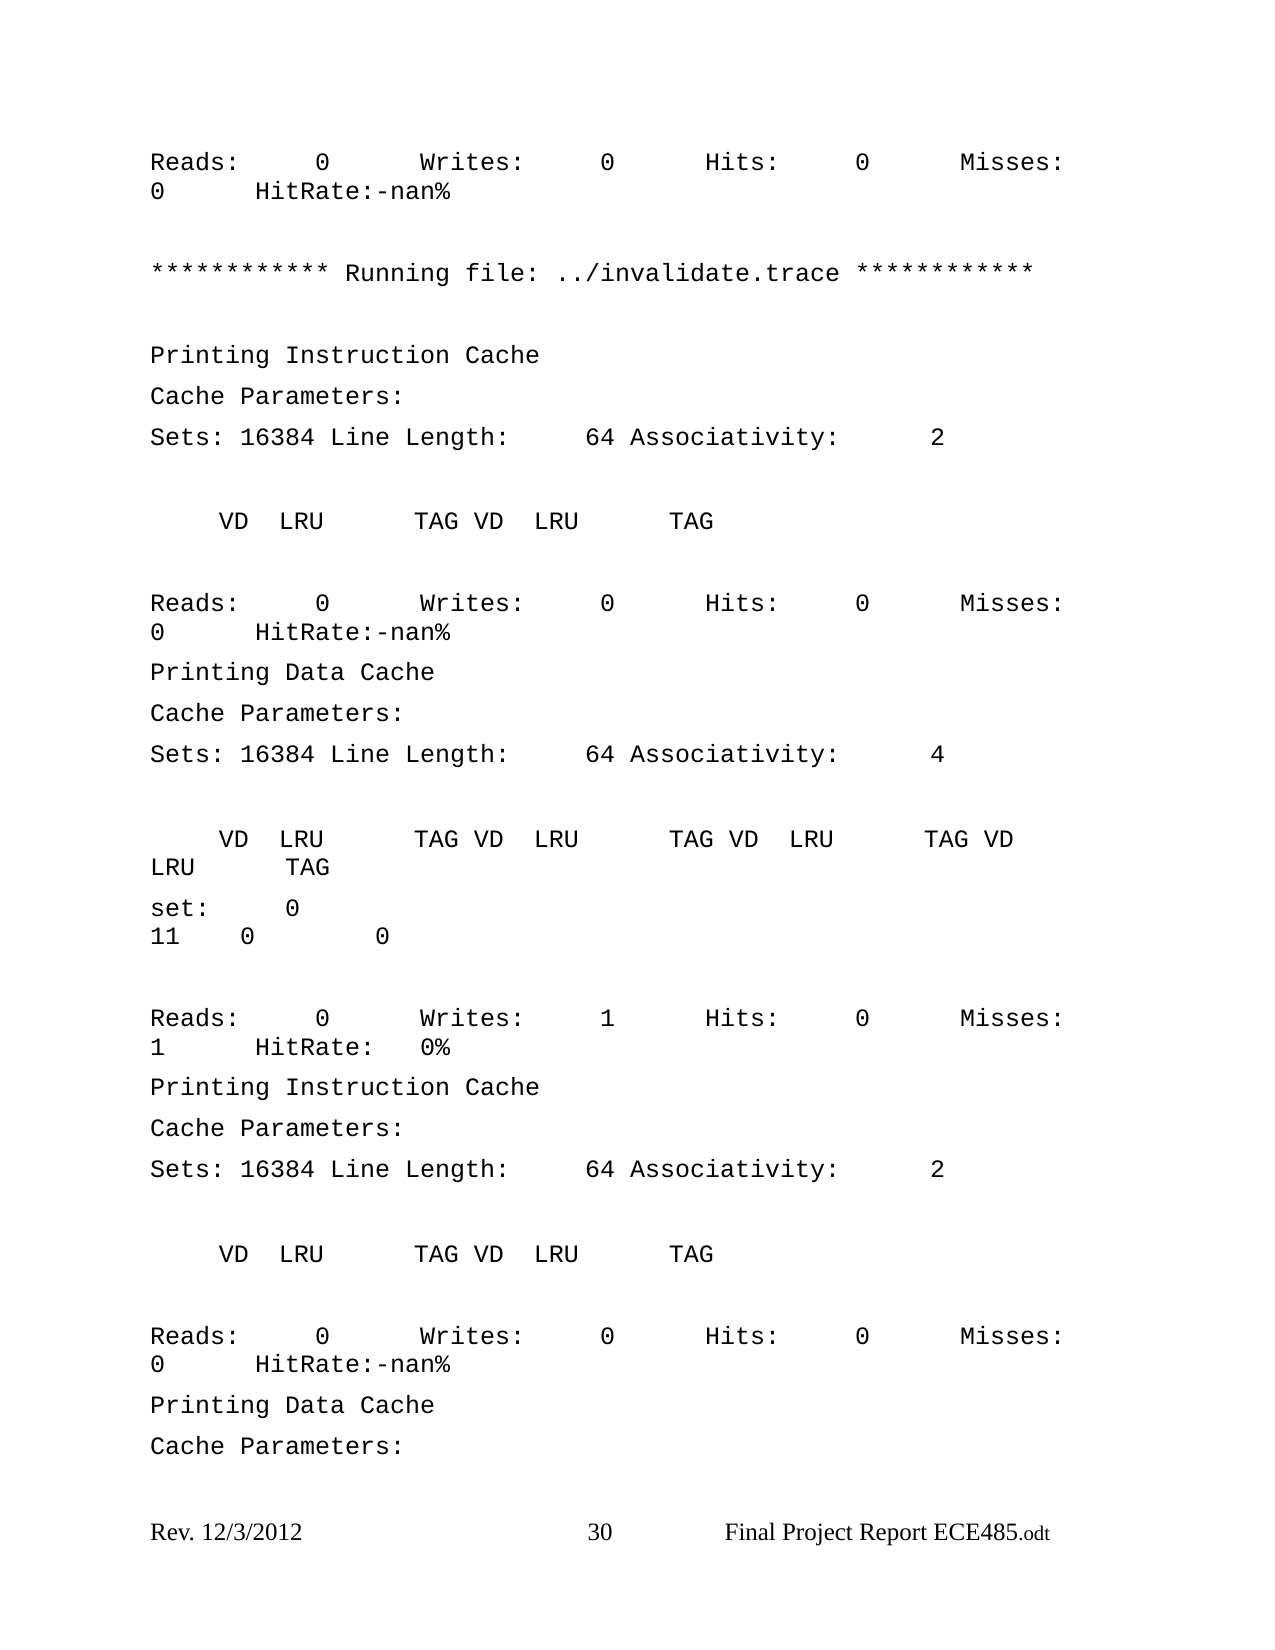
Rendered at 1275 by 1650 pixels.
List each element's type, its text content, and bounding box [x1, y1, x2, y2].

text Printing Instruction Cache [150, 1075, 1125, 1103]
text Cache Parameters: [150, 383, 1125, 412]
text VD LRU TAG VD LRU TAG VD LRU TAG VD LRU TAG [150, 824, 1125, 883]
text Cache Parameters: [150, 1433, 1125, 1462]
text Reads: 0 Writes: 0 Hits: 0 Misses: 0 HitRate:-nan% [150, 150, 1125, 207]
text Reads: 0 Writes: 1 Hits: 0 Misses: 1 HitRate: 0% [150, 1006, 1125, 1062]
text Reads: 0 Writes: 0 Hits: 0 Misses: 0 HitRate:-nan% [150, 591, 1125, 647]
text Sets: 16384 Line Length: 64 Associativity: 2 [150, 424, 1125, 452]
text set: 0 11 0 0 [150, 895, 1125, 952]
text VD LRU TAG VD LRU TAG [150, 506, 1125, 537]
text Sets: 16384 Line Length: 64 Associativity: 4 [150, 742, 1125, 770]
text Cache Parameters: [150, 1116, 1125, 1144]
text Reads: 0 Writes: 0 Hits: 0 Misses: 0 HitRate:-nan% [150, 1323, 1125, 1380]
text Sets: 16384 Line Length: 64 Associativity: 2 [150, 1157, 1125, 1185]
text Printing Instruction Cache [150, 342, 1125, 371]
text Printing Data Cache [150, 1392, 1125, 1421]
text Cache Parameters: [150, 701, 1125, 729]
text VD LRU TAG VD LRU TAG [150, 1239, 1125, 1269]
text ************ Running file: ../invalidate.trace ************ [150, 260, 1125, 289]
text Printing Data Cache [150, 660, 1125, 688]
